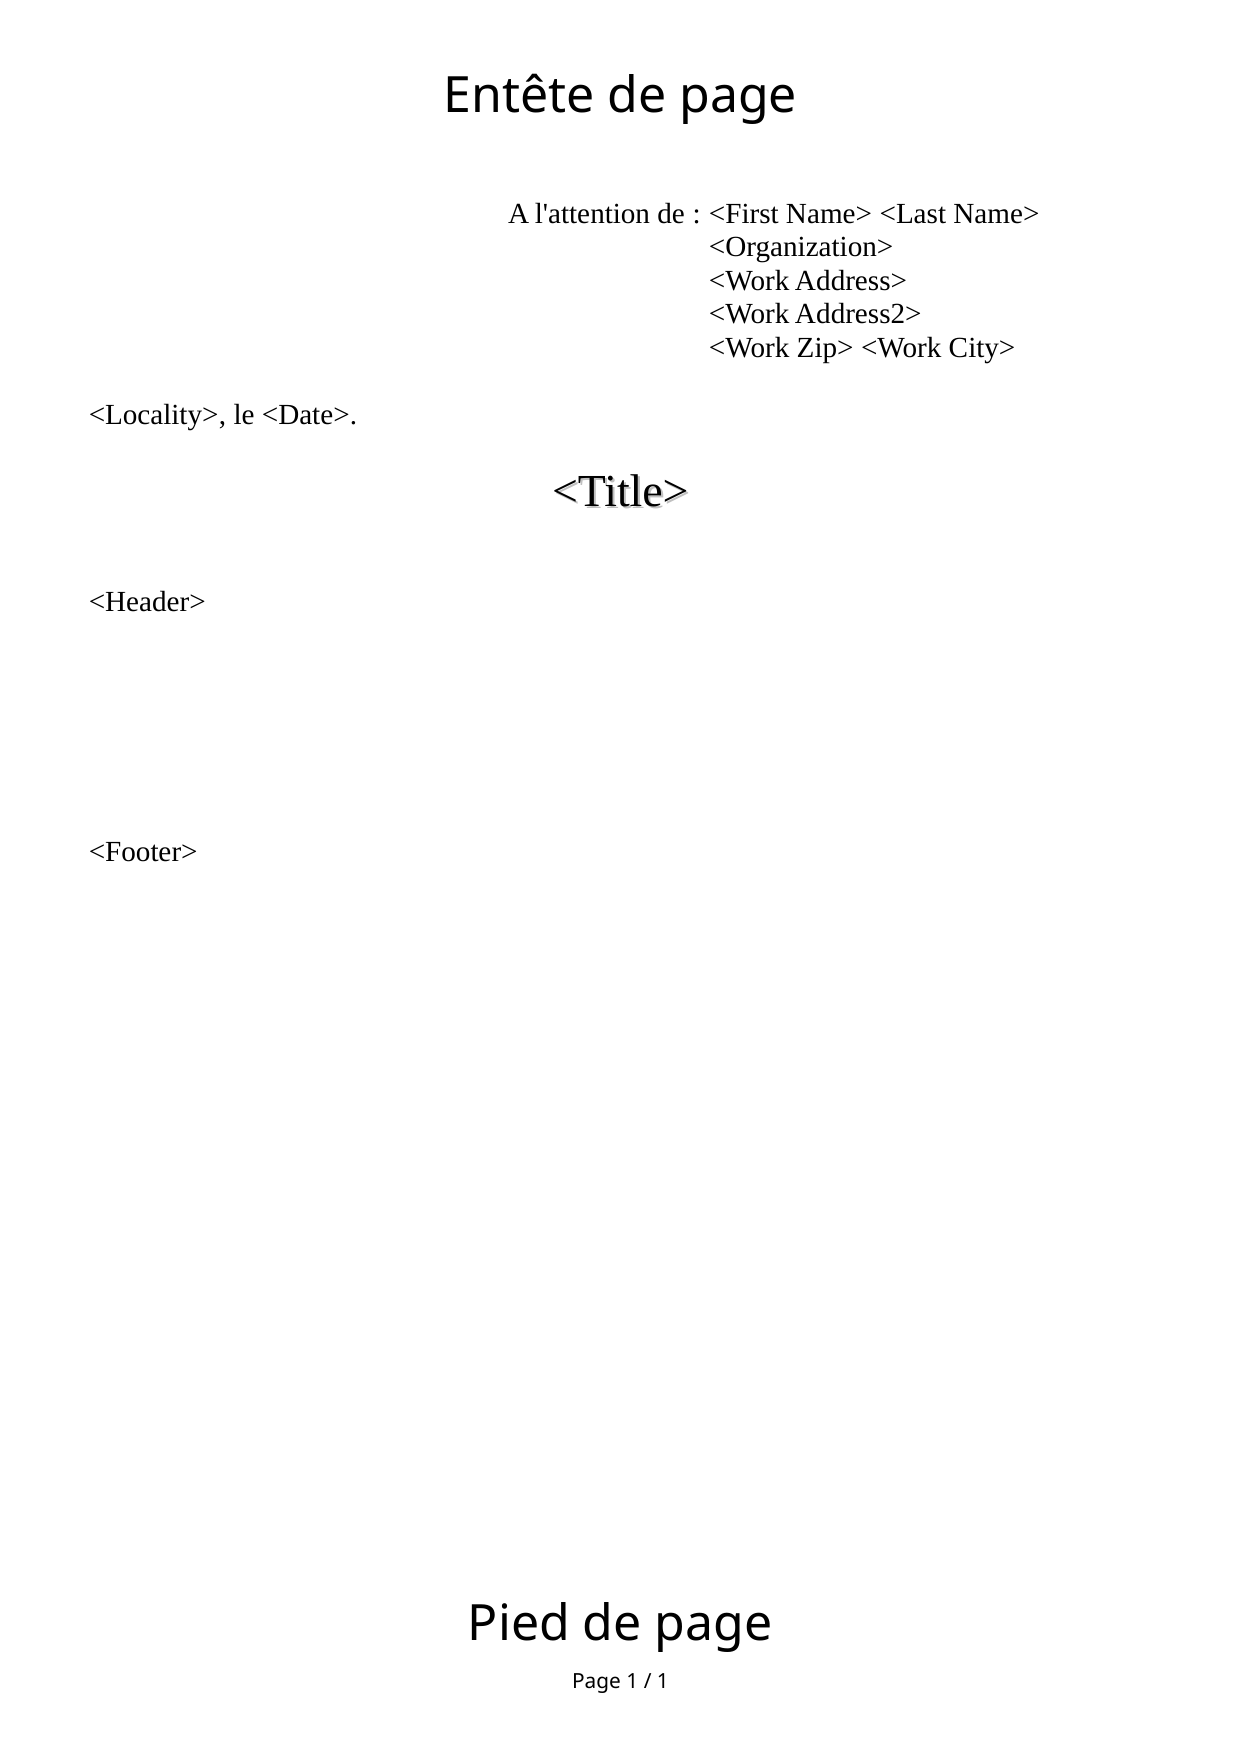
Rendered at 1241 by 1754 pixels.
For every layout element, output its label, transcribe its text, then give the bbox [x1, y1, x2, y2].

text <Title> [88, 464, 1152, 517]
text <Locality>, le <Date>. [88, 397, 1152, 431]
text <Organization> [709, 229, 1152, 263]
text <Header> [88, 584, 1152, 617]
text <Footer> [88, 834, 1152, 868]
text <Work Zip> <Work City> [709, 330, 1152, 363]
text A l'attention de : <First Name> <Last Name> [508, 196, 1152, 229]
text <Work Address> [709, 263, 1152, 296]
text <Work Address2> [709, 296, 1152, 330]
